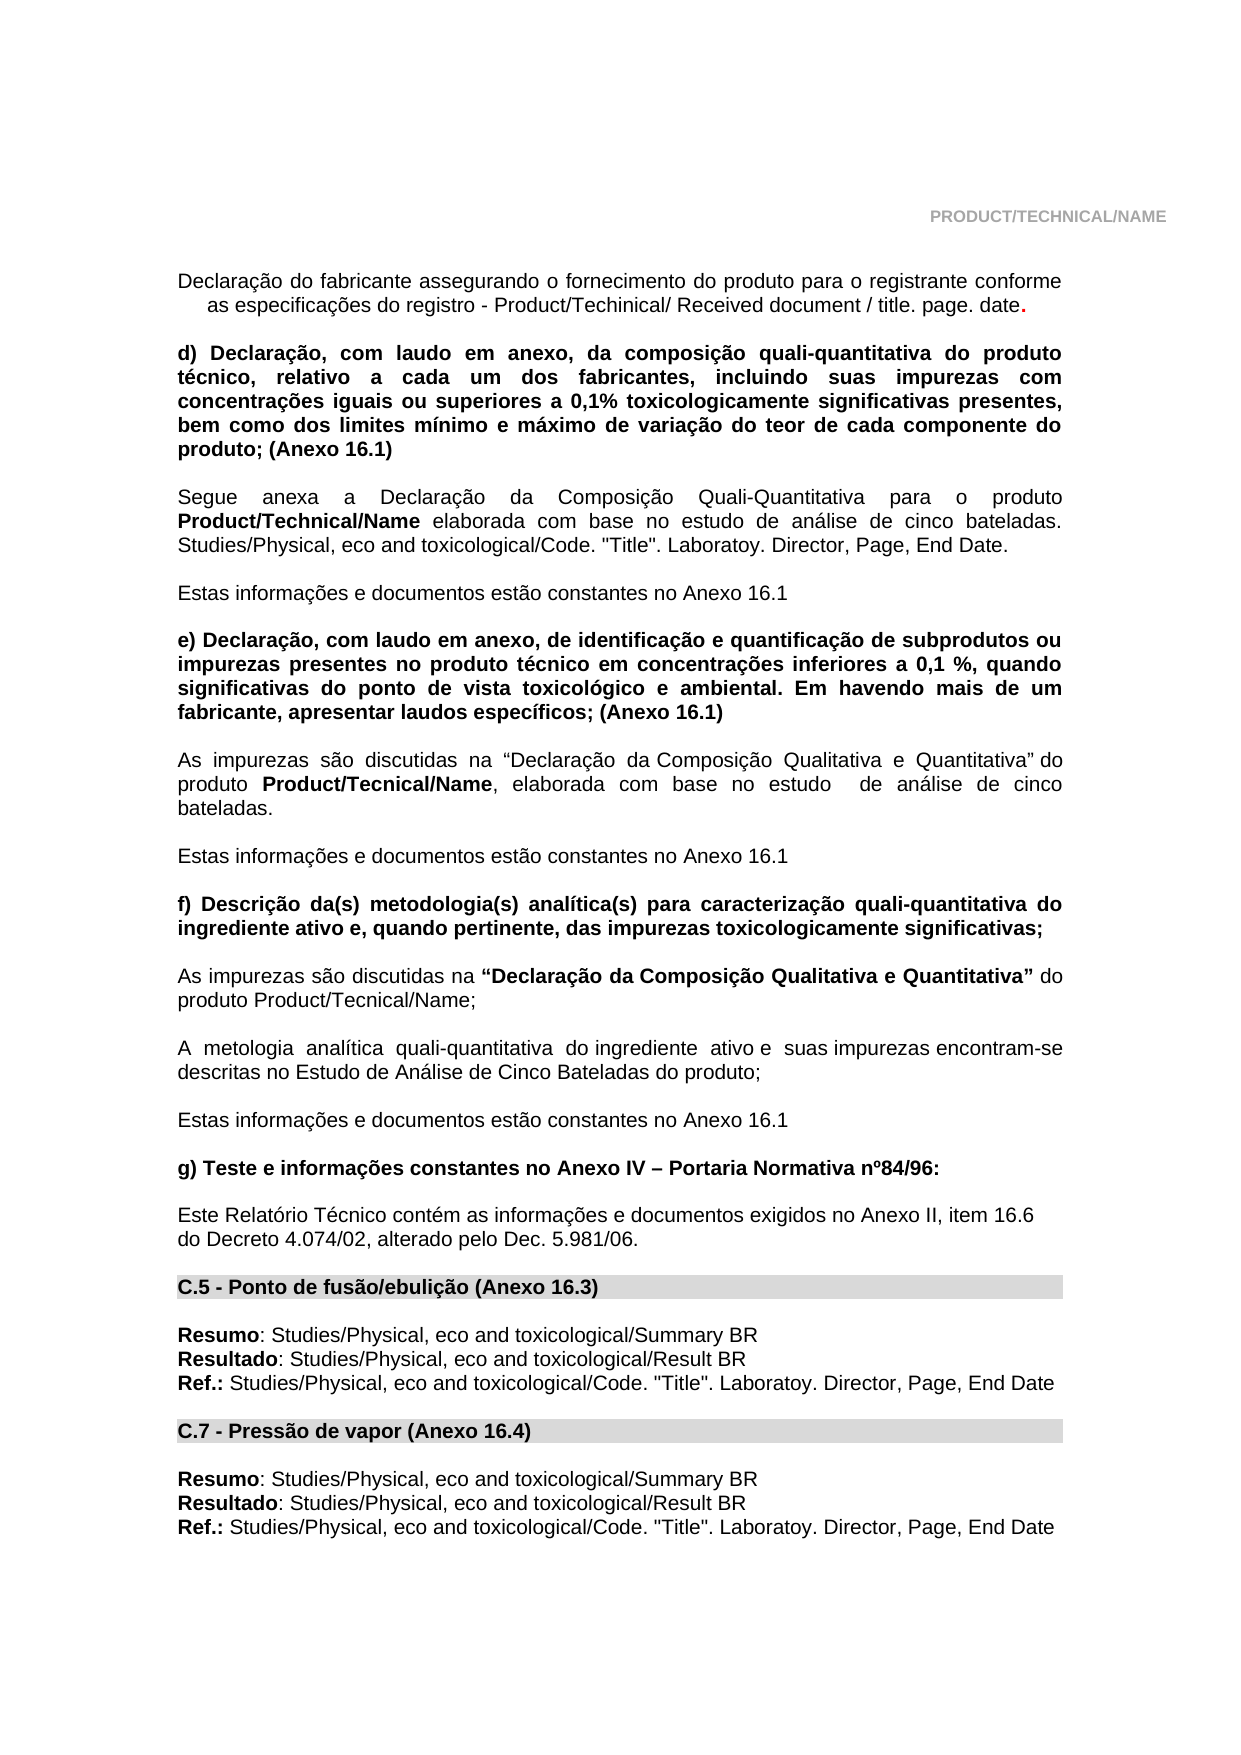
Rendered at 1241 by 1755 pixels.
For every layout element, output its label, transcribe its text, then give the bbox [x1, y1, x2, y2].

text Resumo: Studies/Physical, eco and toxicological/Summary BR [177, 1467, 1063, 1491]
text Ref.: Studies/Physical, eco and toxicological/Code. "Title". Laboratoy. Director, Page, End Date [177, 1371, 1063, 1395]
subtitle d) Declaração, com laudo em anexo, da composição quali-quantitativa do produto técnico, relativo a cada um dos fabricantes, incluindo suas impurezas com concentrações iguais ou superiores a 0,1% toxicologicamente significativas presentes, bem como dos limites mínimo e máximo de variação do teor de cada componente do produto; (Anexo 16.1) [177, 341, 1063, 461]
text Estas informações e documentos estão constantes no Anexo 16.1 [177, 580, 1045, 604]
text Resultado: Studies/Physical, eco and toxicological/Result BR [177, 1491, 1063, 1515]
subtitle Estas informações e documentos estão constantes no Anexo 16.1 [177, 844, 1063, 868]
text C.5 - Ponto de fusão/ebulição (Anexo 16.3) [177, 1275, 1063, 1299]
text g) Teste e informações constantes no Anexo IV – Portaria Normativa nº84/96: [177, 1155, 1122, 1179]
subtitle f) Descrição da(s) metodologia(s) analítica(s) para caracterização quali-quantitativa do ingrediente ativo e, quando pertinente, das impurezas toxicologicamente significativas; [177, 892, 1063, 940]
subtitle Declaração do fabricante assegurando o fornecimento do produto para o registrante conforme as especificações do registro - Product/Techinical/ Received document / title. page. date. [177, 269, 1063, 317]
text Ref.: Studies/Physical, eco and toxicological/Code. "Title". Laboratoy. Director, Page, End Date [177, 1515, 1063, 1539]
subtitle As impurezas são discutidas na “Declaração da Composição Qualitativa e Quantitativa” do produto Product/Tecnical/Name; [177, 964, 1063, 1012]
text Este Relatório Técnico contém as informações e documentos exigidos no Anexo II, item 16.6 do Decreto 4.074/02, alterado pelo Dec. 5.981/06. [177, 1203, 1063, 1251]
text C.7 - Pressão de vapor (Anexo 16.4) [177, 1419, 1063, 1443]
subtitle A metologia analítica quali-quantitativa do ingrediente ativo e suas impurezas encontram-se descritas no Estudo de Análise de Cinco Bateladas do produto; [177, 1036, 1063, 1083]
subtitle e) Declaração, com laudo em anexo, de identificação e quantificação de subprodutos ou impurezas presentes no produto técnico em concentrações inferiores a 0,1 %, quando significativas do ponto de vista toxicológico e ambiental. Em havendo mais de um fabricante, apresentar laudos específicos; (Anexo 16.1) [177, 628, 1063, 724]
text Resumo: Studies/Physical, eco and toxicological/Summary BR [177, 1323, 1063, 1347]
list Segue anexa a Declaração da Composição Quali-Quantitativa para o produto Product/Technical/Name elaborada com base no estudo de análise de cinco bateladas. Studies/Physical, eco and toxicological/Code. "Title". Laboratoy. Director, Page, End Date. [177, 484, 1063, 556]
subtitle As impurezas são discutidas na “Declaração da Composição Qualitativa e Quantitativa” do produto Product/Tecnical/Name, elaborada com base no estudo de análise de cinco bateladas. [177, 748, 1063, 820]
text Resultado: Studies/Physical, eco and toxicological/Result BR [177, 1347, 1063, 1371]
subtitle Estas informações e documentos estão constantes no Anexo 16.1 [177, 1107, 1063, 1131]
